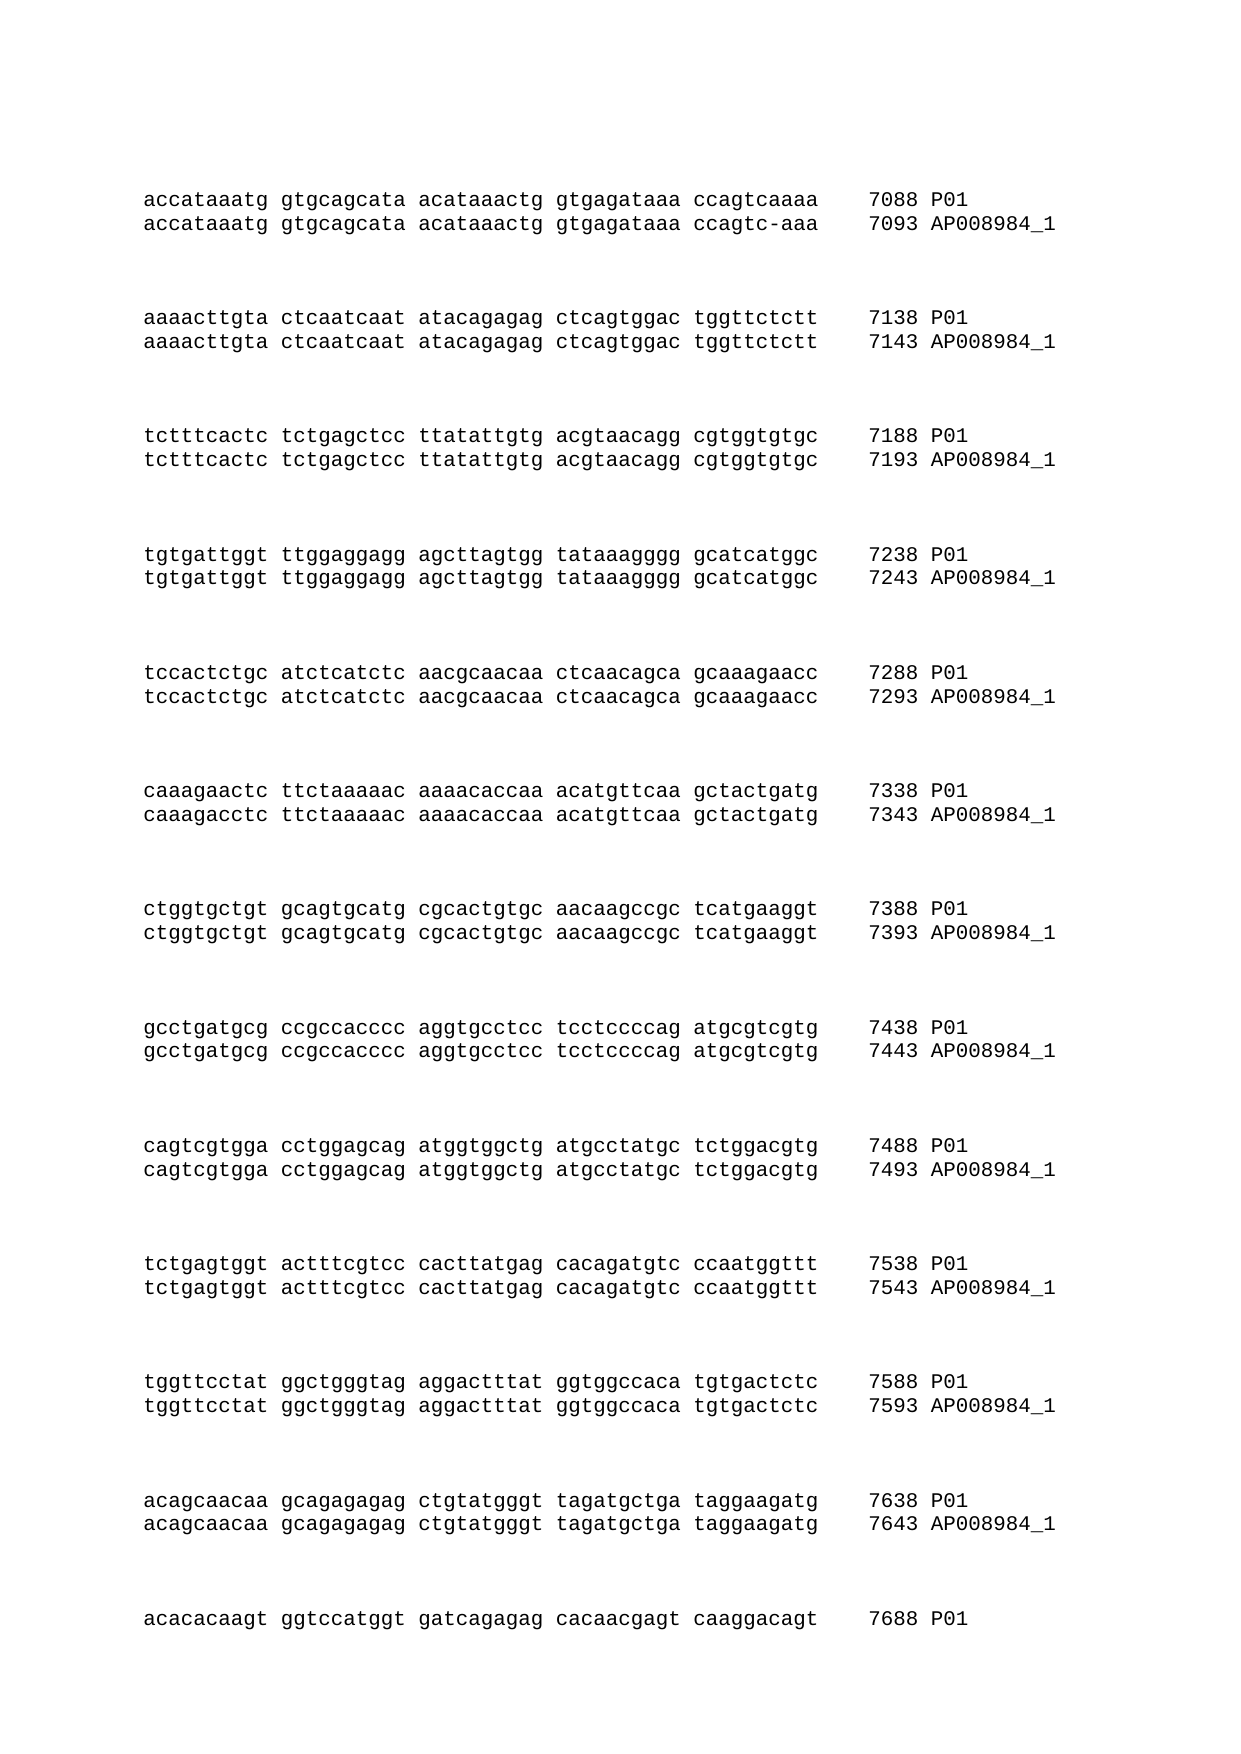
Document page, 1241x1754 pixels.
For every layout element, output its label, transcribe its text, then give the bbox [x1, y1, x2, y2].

text cagtcgtgga cctggagcag atggtggctg atgcctatgc tctggacgtg 7488 P01 [118, 1135, 1122, 1158]
text tctttcactc tctgagctcc ttatattgtg acgtaacagg cgtggtgtgc 7193 AP008984_1 [118, 449, 1122, 473]
text tgtgattggt ttggaggagg agcttagtgg tataaagggg gcatcatggc 7238 P01 [118, 544, 1122, 567]
text accataaatg gtgcagcata acataaactg gtgagataaa ccagtc-aaa 7093 AP008984_1 [118, 213, 1122, 236]
text aaaacttgta ctcaatcaat atacagagag ctcagtggac tggttctctt 7143 AP008984_1 [118, 331, 1122, 354]
text ctggtgctgt gcagtgcatg cgcactgtgc aacaagccgc tcatgaaggt 7393 AP008984_1 [118, 922, 1122, 946]
text cagtcgtgga cctggagcag atggtggctg atgcctatgc tctggacgtg 7493 AP008984_1 [118, 1158, 1122, 1182]
text accataaatg gtgcagcata acataaactg gtgagataaa ccagtcaaaa 7088 P01 [118, 189, 1122, 213]
text tggttcctat ggctgggtag aggactttat ggtggccaca tgtgactctc 7588 P01 [118, 1371, 1122, 1395]
text tggttcctat ggctgggtag aggactttat ggtggccaca tgtgactctc 7593 AP008984_1 [118, 1395, 1122, 1419]
text tctgagtggt actttcgtcc cacttatgag cacagatgtc ccaatggttt 7543 AP008984_1 [118, 1277, 1122, 1300]
text tgtgattggt ttggaggagg agcttagtgg tataaagggg gcatcatggc 7243 AP008984_1 [118, 567, 1122, 591]
text tctgagtggt actttcgtcc cacttatgag cacagatgtc ccaatggttt 7538 P01 [118, 1253, 1122, 1277]
text caaagacctc ttctaaaaac aaaacaccaa acatgttcaa gctactgatg 7343 AP008984_1 [118, 804, 1122, 827]
text gcctgatgcg ccgccacccc aggtgcctcc tcctccccag atgcgtcgtg 7443 AP008984_1 [118, 1040, 1122, 1064]
text tccactctgc atctcatctc aacgcaacaa ctcaacagca gcaaagaacc 7288 P01 [118, 662, 1122, 686]
text caaagaactc ttctaaaaac aaaacaccaa acatgttcaa gctactgatg 7338 P01 [118, 780, 1122, 804]
text acacacaagt ggtccatggt gatcagagag cacaacgagt caaggacagt 7688 P01 [118, 1608, 1122, 1631]
text aaaacttgta ctcaatcaat atacagagag ctcagtggac tggttctctt 7138 P01 [118, 307, 1122, 331]
text tccactctgc atctcatctc aacgcaacaa ctcaacagca gcaaagaacc 7293 AP008984_1 [118, 686, 1122, 709]
text gcctgatgcg ccgccacccc aggtgcctcc tcctccccag atgcgtcgtg 7438 P01 [118, 1017, 1122, 1040]
text tctttcactc tctgagctcc ttatattgtg acgtaacagg cgtggtgtgc 7188 P01 [118, 426, 1122, 449]
text ctggtgctgt gcagtgcatg cgcactgtgc aacaagccgc tcatgaaggt 7388 P01 [118, 898, 1122, 922]
text acagcaacaa gcagagagag ctgtatgggt tagatgctga taggaagatg 7638 P01 [118, 1489, 1122, 1513]
text acagcaacaa gcagagagag ctgtatgggt tagatgctga taggaagatg 7643 AP008984_1 [118, 1513, 1122, 1537]
